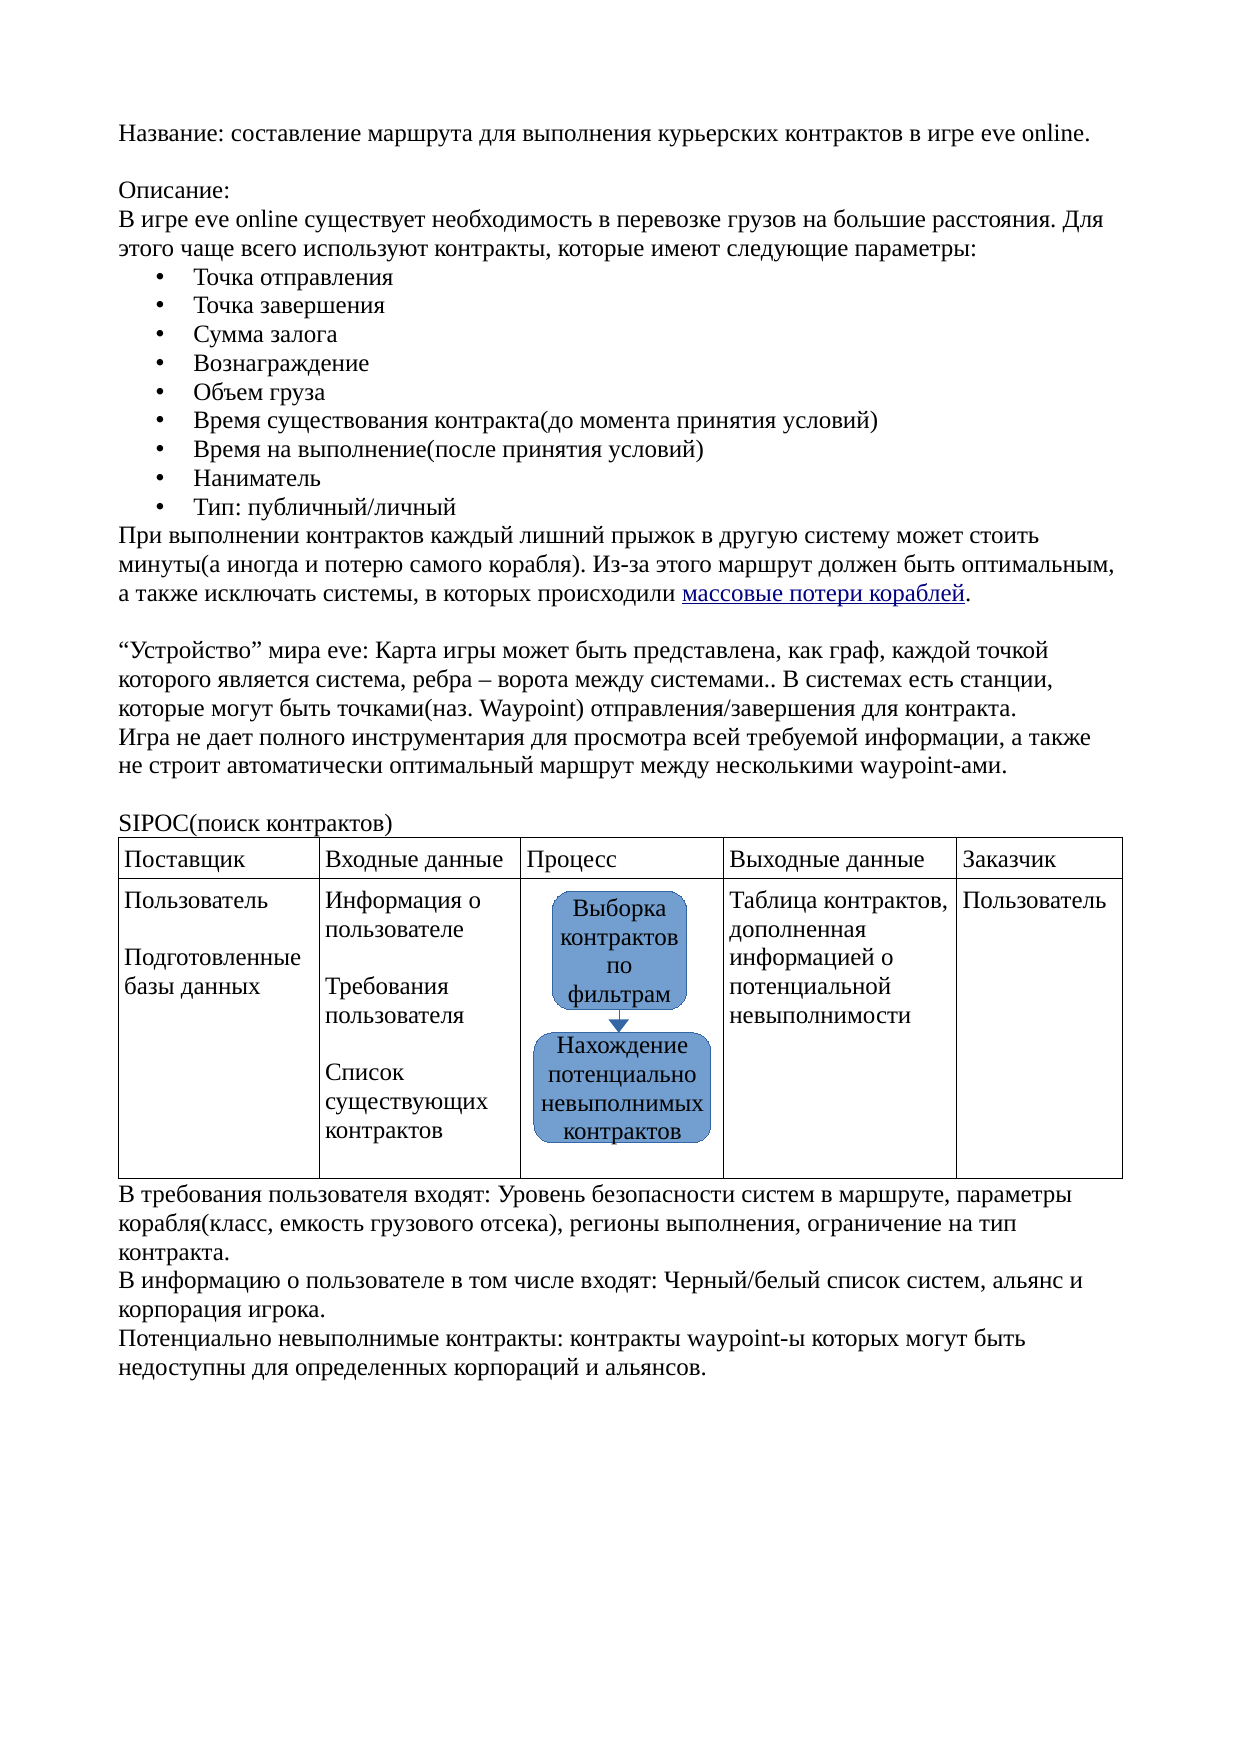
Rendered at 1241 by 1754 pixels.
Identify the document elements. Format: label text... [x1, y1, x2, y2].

list Наниматель [156, 463, 1122, 492]
table_header Процесс [521, 838, 723, 878]
list Точка завершения [156, 291, 1122, 319]
text Название: составление маршрута для выполнения курьерских контрактов в игре eve online. [118, 118, 1122, 176]
list Вознаграждение [156, 348, 1122, 377]
table_header Выходные данные [724, 838, 956, 878]
table_header Заказчик [957, 838, 1122, 878]
list Время на выполнение(после принятия условий) [156, 434, 1122, 463]
text В требования пользователя входят: Уровень безопасности систем в маршруте, параметры корабля(класс, емкость грузового отсека), регионы выполнения, ограничение на тип контракта. В информацию о пользователе в том числе входят: Черный/белый список систем, альянс и корпорация игрока. Потенциально невыполнимые контракты: контракты waypoint-ы которых могут быть недоступны для определенных корпораций и альянсов. [118, 1179, 1122, 1380]
text “Устройство” мира eve: Карта игры может быть представлена, как граф, каждой точкой которого является система, ребра – ворота между системами.. В системах есть станции, которые могут быть точками(наз. Waypoint) отправления/завершения для контракта. [118, 636, 1122, 722]
list Время существования контракта(до момента принятия условий) [156, 406, 1122, 434]
text Игра не дает полного инструментария для просмотра всей требуемой информации, а также не строит автоматически оптимальный маршрут между несколькими waypoint-ами. [118, 722, 1122, 779]
list Точка отправления [156, 262, 1122, 291]
table_header Поставщик [119, 838, 319, 878]
text SIPOC(поиск контрактов) [118, 808, 1122, 837]
table_cell [521, 879, 723, 1178]
text Описание: В игре eve online существует необходимость в перевозке грузов на большие расстояния. Для этого чаще всего используют контракты, которые имеют следующие параметры: [118, 176, 1122, 262]
list Тип: публичный/личный [156, 492, 1122, 521]
table_cell Пользователь [957, 879, 1122, 1178]
table_header Входные данные [320, 838, 520, 878]
text При выполнении контрактов каждый лишний прыжок в другую систему может стоить минуты(а иногда и потерю самого корабля). Из-за этого маршрут должен быть оптимальным, а также исключать системы, в которых происходили массовые потери кораблей. [118, 521, 1122, 607]
table_cell Пользователь Подготовленные базы данных [119, 879, 319, 1178]
table_cell Таблица контрактов, дополненная информацией о потенциальной невыполнимости [724, 879, 956, 1178]
list Сумма залога [156, 319, 1122, 348]
table_cell Информация о пользователе Требования пользователя Список существующих контрактов [320, 879, 520, 1178]
list Объем груза [156, 377, 1122, 406]
